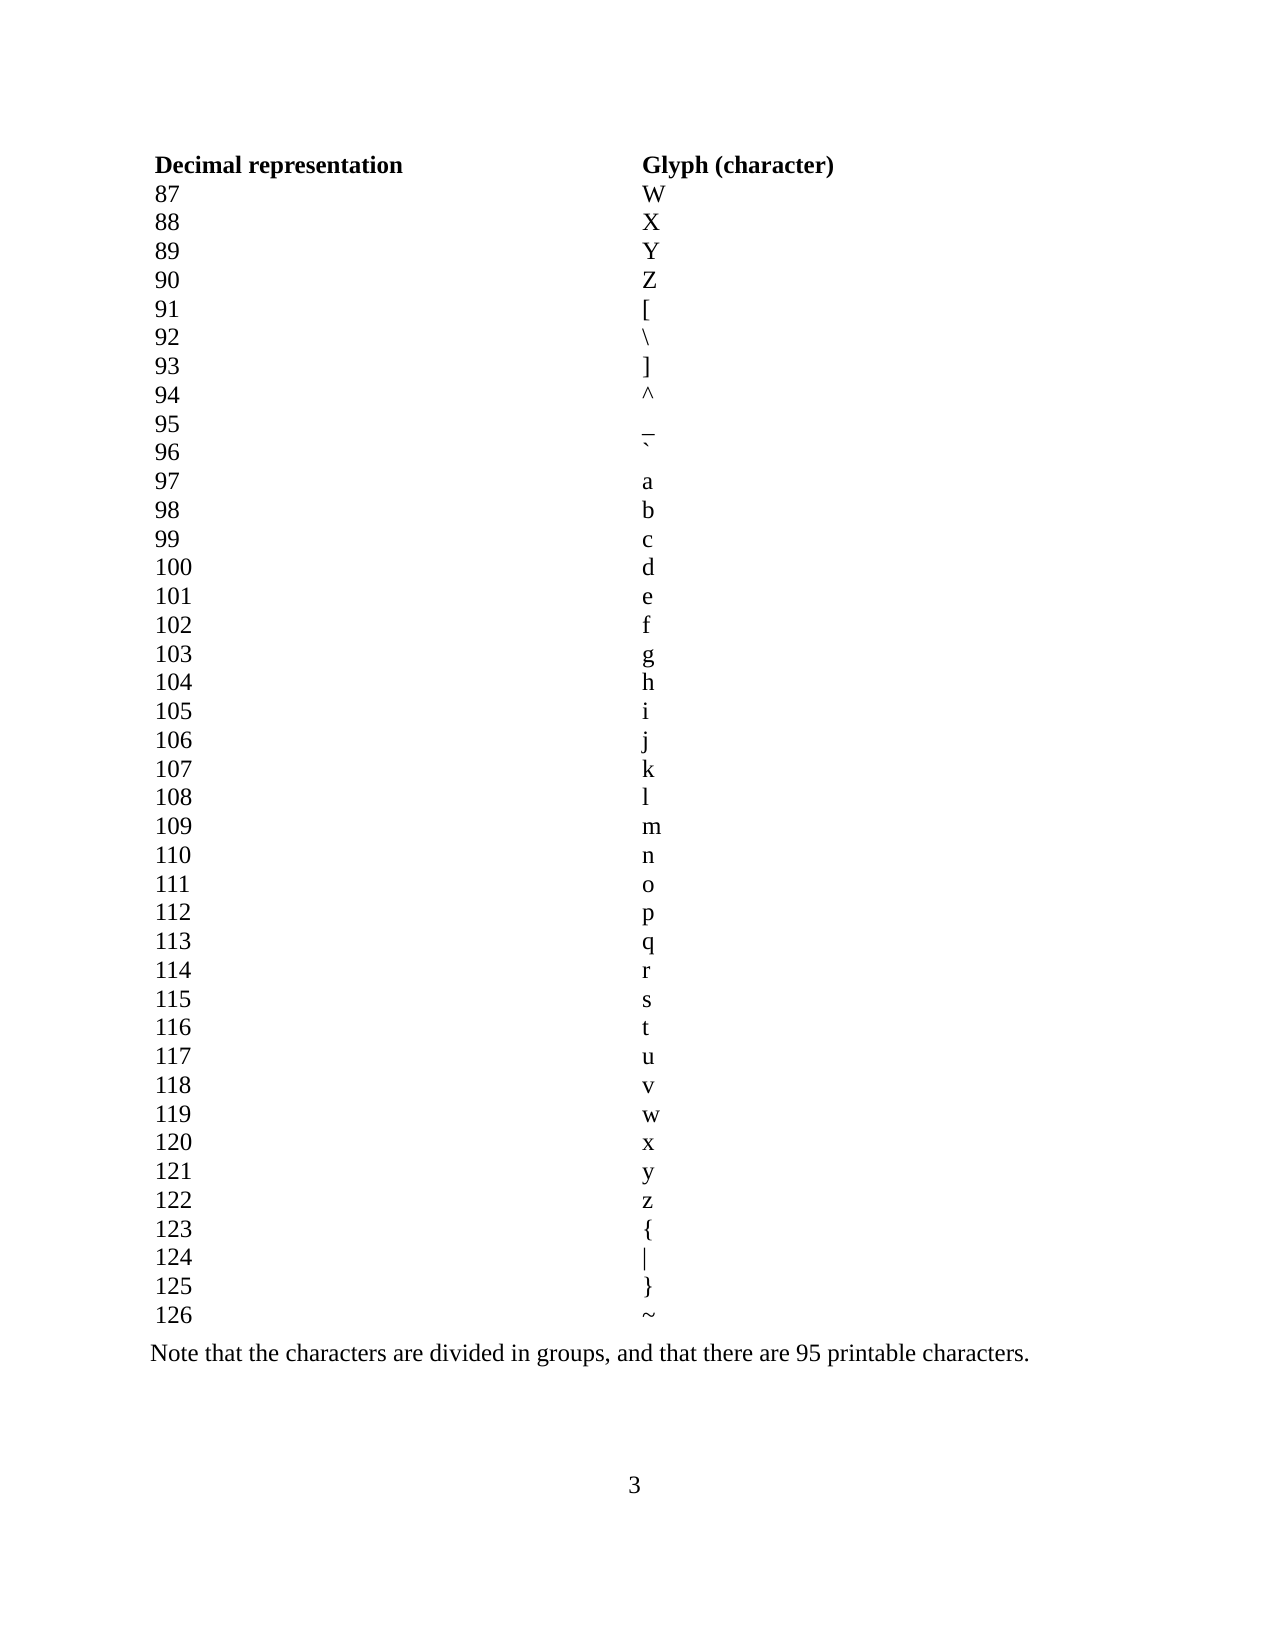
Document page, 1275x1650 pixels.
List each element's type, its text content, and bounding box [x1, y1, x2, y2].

table_cell 126 [150, 1300, 637, 1329]
table_cell a [638, 466, 1125, 495]
table_cell 90 [150, 265, 637, 294]
table_cell 106 [150, 725, 637, 754]
table_cell \ [638, 323, 1125, 351]
table_cell q [638, 926, 1125, 955]
table_cell 87 [150, 179, 637, 207]
table_cell 92 [150, 323, 637, 351]
table_cell 114 [150, 955, 637, 984]
table_cell | [638, 1243, 1125, 1271]
table_cell 117 [150, 1041, 637, 1070]
table_cell 116 [150, 1013, 637, 1041]
table_cell { [638, 1214, 1125, 1242]
table_cell 98 [150, 495, 637, 524]
table_cell 121 [150, 1156, 637, 1185]
table_cell 110 [150, 840, 637, 869]
table_cell 113 [150, 926, 637, 955]
table_cell k [638, 754, 1125, 782]
table_cell Y [638, 236, 1125, 265]
table_cell 96 [150, 438, 637, 466]
table_cell 104 [150, 668, 637, 696]
table_cell c [638, 524, 1125, 552]
table_cell w [638, 1099, 1125, 1127]
table_cell p [638, 898, 1125, 926]
table_cell 125 [150, 1271, 637, 1300]
table_cell Z [638, 265, 1125, 294]
table_cell f [638, 610, 1125, 639]
table_cell ] [638, 351, 1125, 380]
table_cell t [638, 1013, 1125, 1041]
text Note that the characters are divided in groups, and that there are 95 printable characters. [150, 1338, 1125, 1366]
table_cell u [638, 1041, 1125, 1070]
table_cell 102 [150, 610, 637, 639]
table_cell 107 [150, 754, 637, 782]
table_cell j [638, 725, 1125, 754]
table_cell n [638, 840, 1125, 869]
table_cell 91 [150, 294, 637, 322]
table_cell o [638, 869, 1125, 897]
table_cell z [638, 1185, 1125, 1214]
table_cell _ [638, 409, 1125, 437]
table_cell 108 [150, 783, 637, 811]
table_cell 118 [150, 1070, 637, 1099]
table_cell d [638, 553, 1125, 581]
table_header Decimal representation [150, 150, 637, 179]
table_cell 115 [150, 984, 637, 1012]
table_cell 119 [150, 1099, 637, 1127]
table_cell s [638, 984, 1125, 1012]
table_cell 100 [150, 553, 637, 581]
table_cell 88 [150, 208, 637, 236]
table_cell 103 [150, 639, 637, 667]
table_cell [ [638, 294, 1125, 322]
table_cell 124 [150, 1243, 637, 1271]
table_cell v [638, 1070, 1125, 1099]
table_cell g [638, 639, 1125, 667]
table_cell 109 [150, 811, 637, 840]
table_cell y [638, 1156, 1125, 1185]
table_cell b [638, 495, 1125, 524]
table_cell ^ [638, 380, 1125, 409]
table_cell } [638, 1271, 1125, 1300]
table_cell 101 [150, 581, 637, 610]
table_cell e [638, 581, 1125, 610]
table_cell 99 [150, 524, 637, 552]
table_cell x [638, 1128, 1125, 1156]
table_cell 111 [150, 869, 637, 897]
table_cell h [638, 668, 1125, 696]
table_cell l [638, 783, 1125, 811]
table_cell 122 [150, 1185, 637, 1214]
table_cell r [638, 955, 1125, 984]
table_cell 93 [150, 351, 637, 380]
table_cell ~ [638, 1300, 1125, 1329]
table_cell 105 [150, 696, 637, 725]
table_cell W [638, 179, 1125, 207]
table_cell 95 [150, 409, 637, 437]
table_header Glyph (character) [638, 150, 1125, 179]
table_cell 97 [150, 466, 637, 495]
table_cell i [638, 696, 1125, 725]
table_cell 120 [150, 1128, 637, 1156]
table_cell ` [638, 438, 1125, 466]
table_cell 94 [150, 380, 637, 409]
table_cell 112 [150, 898, 637, 926]
table_cell 89 [150, 236, 637, 265]
table_cell m [638, 811, 1125, 840]
table_cell X [638, 208, 1125, 236]
table_cell 123 [150, 1214, 637, 1242]
